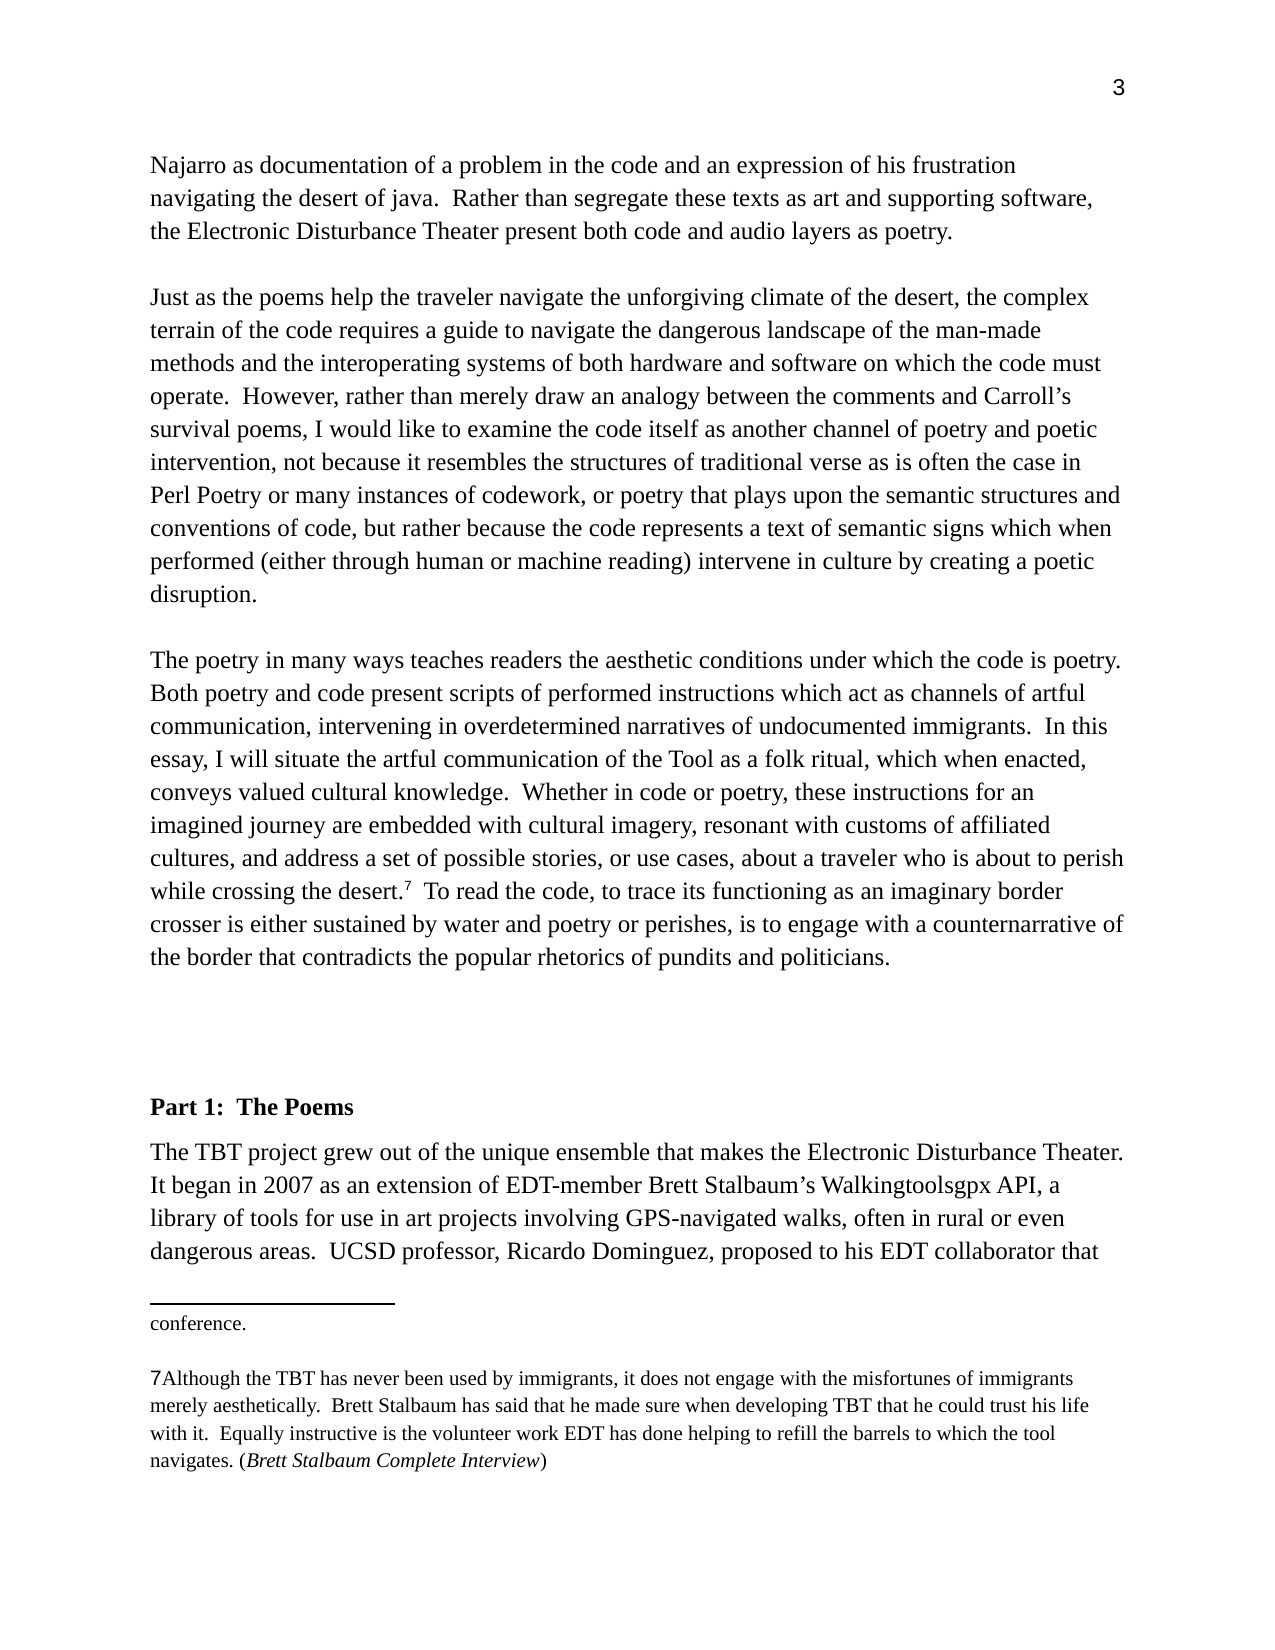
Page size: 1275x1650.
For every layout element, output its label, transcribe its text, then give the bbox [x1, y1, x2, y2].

text The poetry in many ways teaches readers the aesthetic conditions under which the code is poetry. Both poetry and code present scripts of performed instructions which act as channels of artful communication, intervening in overdetermined narratives of undocumented immigrants. In this essay, I will situate the artful communication of the Tool as a folk ritual, which when enacted, conveys valued cultural knowledge. Whether in code or poetry, these instructions for an imagined journey are embedded with cultural imagery, resonant with customs of affiliated cultures, and address a set of possible stories, or use cases, about a traveler who is about to perish while crossing the desert. To read the code, to trace its functioning as an imaginary border crosser is either sustained by water and poetry or perishes, is to engage with a counternarrative of the border that contradicts the popular rhetorics of pundits and politicians. [150, 645, 1125, 971]
subtitle Part 1: The Poems [150, 1092, 1125, 1120]
text Najarro as documentation of a problem in the code and an expression of his frustration navigating the desert of java. Rather than segregate these texts as art and supporting software, the Electronic Disturbance Theater present both code and audio layers as poetry. [150, 150, 1125, 245]
text conference. [150, 1310, 1125, 1334]
text The TBT project grew out of the unique ensemble that makes the Electronic Disturbance Theater. It began in 2007 as an extension of EDT-member Brett Stalbaum’s Walkingtoolsgpx API, a library of tools for use in art projects involving GPS-navigated walks, often in rural or even dangerous areas. UCSD professor, Ricardo Dominguez, proposed to his EDT collaborator that [150, 1137, 1125, 1265]
text Although the TBT has never been used by immigrants, it does not engage with the misfortunes of immigrants merely aesthetically. Brett Stalbaum has said that he made sure when developing TBT that he could trust his life with it. Equally instructive is the volunteer work EDT has done helping to refill the barrels to which the tool navigates. (Brett Stalbaum Complete Interview) [150, 1366, 1125, 1472]
text Just as the poems help the traveler navigate the unforgiving climate of the desert, the complex terrain of the code requires a guide to navigate the dangerous landscape of the man-made methods and the interoperating systems of both hardware and software on which the code must operate. However, rather than merely draw an analogy between the comments and Carroll’s survival poems, I would like to examine the code itself as another channel of poetry and poetic intervention, not because it resembles the structures of traditional verse as is often the case in Perl Poetry or many instances of codework, or poetry that plays upon the semantic structures and conventions of code, but rather because the code represents a text of semantic signs which when performed (either through human or machine reading) intervene in culture by creating a poetic disruption. [150, 282, 1125, 608]
